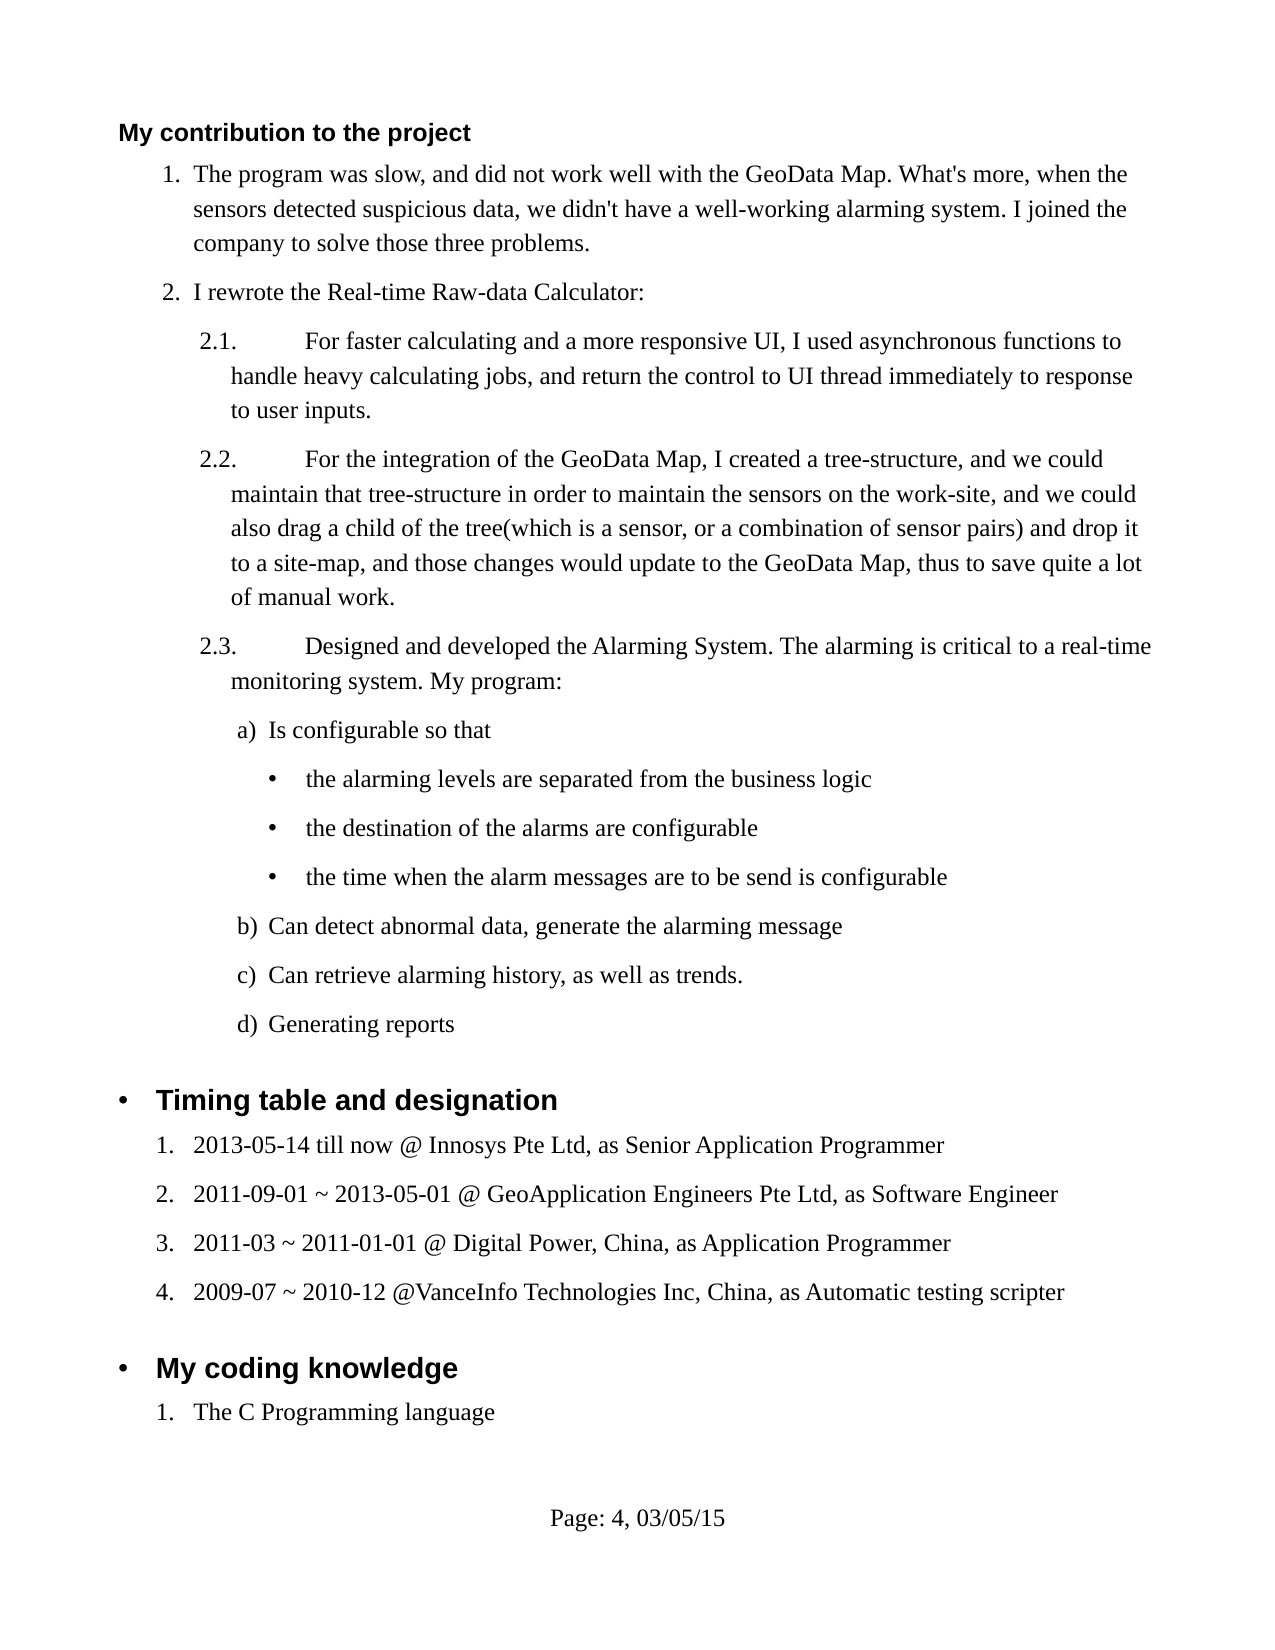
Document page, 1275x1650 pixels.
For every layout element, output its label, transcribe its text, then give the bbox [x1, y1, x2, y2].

list Is configurable so that [231, 715, 1157, 744]
subtitle My contribution to the project [118, 118, 1157, 147]
list the time when the alarm messages are to be send is configurable [268, 862, 1157, 891]
list Generating reports [231, 1009, 1157, 1038]
subtitle Timing table and designation [118, 1083, 1157, 1117]
list The C Programming language [156, 1397, 1157, 1426]
list the alarming levels are separated from the business logic [268, 764, 1157, 793]
list I rewrote the Real-time Raw-data Calculator: [156, 277, 1157, 306]
list Designed and developed the Alarming System. The alarming is critical to a real-time monitoring system. My program: [193, 631, 1157, 695]
list the destination of the alarms are configurable [268, 813, 1157, 842]
list The program was slow, and did not work well with the GeoData Map. What's more, when the sensors detected suspicious data, we didn't have a well-working alarming system. I joined the company to solve those three problems. [156, 159, 1157, 257]
list For faster calculating and a more responsive UI, I used asynchronous functions to handle heavy calculating jobs, and return the control to UI thread immediately to response to user inputs. [193, 326, 1157, 424]
list Can detect abnormal data, generate the alarming message [231, 911, 1157, 940]
subtitle My coding knowledge [118, 1351, 1157, 1385]
list 2009-07 ~ 2010-12 @VanceInfo Technologies Inc, China, as Automatic testing scripter [156, 1277, 1157, 1306]
list 2011-03 ~ 2011-01-01 @ Digital Power, China, as Application Programmer [156, 1228, 1157, 1257]
list For the integration of the GeoData Map, I created a tree-structure, and we could maintain that tree-structure in order to maintain the sensors on the work-site, and we could also drag a child of the tree(which is a sensor, or a combination of sensor pairs) and drop it to a site-map, and those changes would update to the GeoData Map, thus to save quite a lot of manual work. [193, 444, 1157, 611]
list 2013-05-14 till now @ Innosys Pte Ltd, as Senior Application Programmer [156, 1130, 1157, 1158]
list Can retrieve alarming history, as well as trends. [231, 960, 1157, 989]
list 2011-09-01 ~ 2013-05-01 @ GeoApplication Engineers Pte Ltd, as Software Engineer [156, 1179, 1157, 1207]
